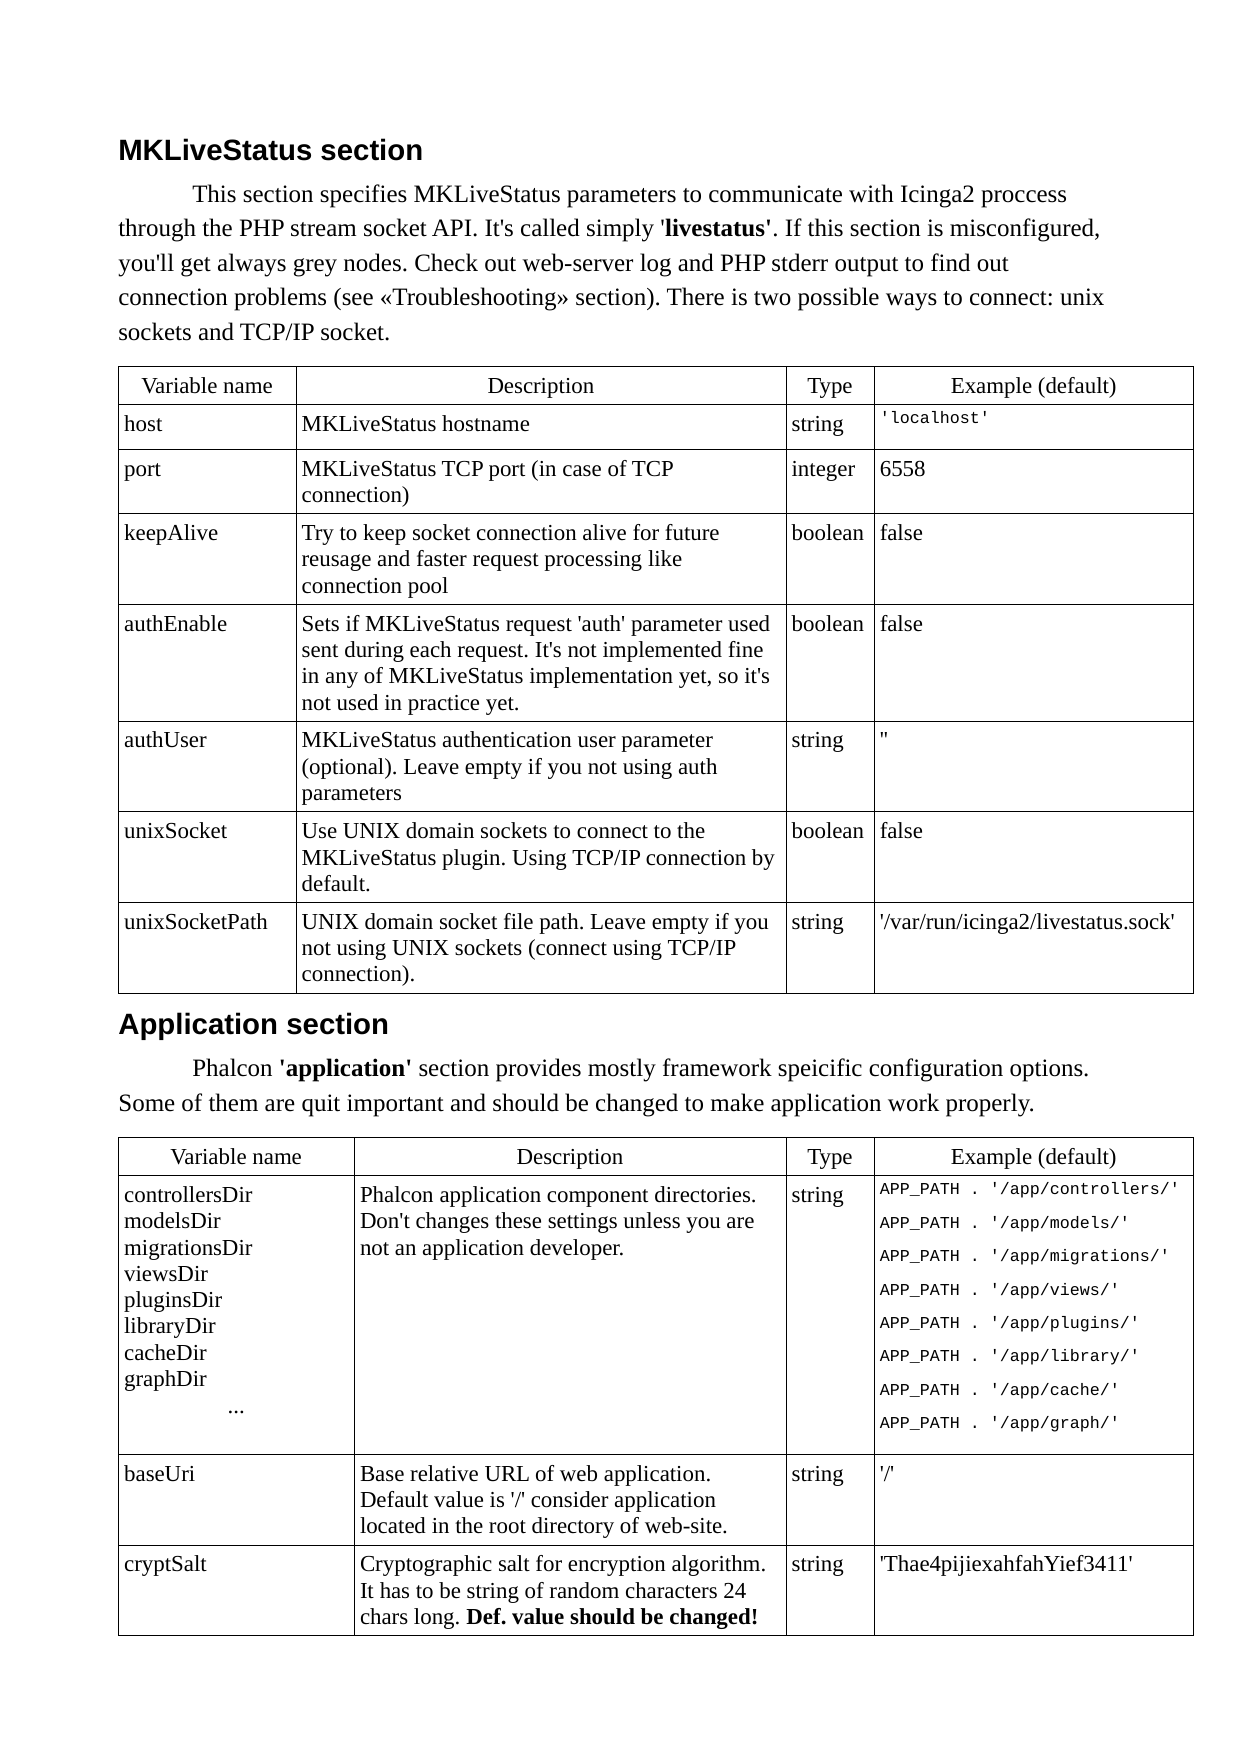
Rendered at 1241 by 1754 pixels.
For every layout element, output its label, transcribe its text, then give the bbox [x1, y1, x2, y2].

table_cell Try to keep socket connection alive for future reusage and faster request processing like connection pool [297, 514, 786, 604]
table_cell false [875, 605, 1193, 721]
table_cell '/' [875, 1455, 1193, 1545]
table_header Description [355, 1138, 786, 1175]
table_header Example (default) [875, 367, 1193, 404]
table_cell string [787, 1176, 874, 1454]
text This section specifies MKLiveStatus parameters to communicate with Icinga2 proccess through the PHP stream socket API. It's called simply 'livestatus'. If this section is misconfigured, you'll get always grey nodes. Check out web-server log and PHP stderr output to find out connection problems (see «Troubleshooting» section). There is two possible ways to connect: unix sockets and TCP/IP socket. [118, 179, 1122, 346]
table_cell 'localhost' [875, 405, 1193, 449]
subtitle MKLiveStatus section [118, 133, 1122, 166]
table_cell false [875, 514, 1193, 604]
table_header Variable name [119, 367, 296, 404]
table_cell false [875, 812, 1193, 902]
text Phalcon 'application' section provides mostly framework speicific configuration options. Some of them are quit important and should be changed to make application work properly. [118, 1053, 1122, 1117]
table_header Variable name [119, 1138, 354, 1175]
table_cell baseUri [119, 1455, 354, 1545]
table_cell host [119, 405, 296, 449]
table_cell integer [787, 450, 874, 513]
table_cell string [787, 1455, 874, 1545]
table_cell MKLiveStatus TCP port (in case of TCP connection) [297, 450, 786, 513]
table_cell boolean [787, 605, 874, 721]
table_cell string [787, 405, 874, 449]
table_cell 'Thae4pijiexahfahYief3411' [875, 1546, 1193, 1635]
table_cell cryptSalt [119, 1546, 354, 1635]
table_cell controllersDir modelsDir migrationsDir viewsDir pluginsDir libraryDir cacheDir graphDir ... [119, 1176, 354, 1454]
table_cell Use UNIX domain sockets to connect to the MKLiveStatus plugin. Using TCP/IP connection by default. [297, 812, 786, 902]
table_cell 6558 [875, 450, 1193, 513]
table_cell Phalcon application component directories. Don't changes these settings unless you are not an application developer. [355, 1176, 786, 1454]
table_cell keepAlive [119, 514, 296, 604]
table_cell authEnable [119, 605, 296, 721]
table_cell string [787, 1546, 874, 1635]
table_header Type [787, 367, 874, 404]
table_cell boolean [787, 812, 874, 902]
table_cell UNIX domain socket file path. Leave empty if you not using UNIX sockets (connect using TCP/IP connection). [297, 903, 786, 993]
table_cell Base relative URL of web application. Default value is '/' consider application located in the root directory of web-site. [355, 1455, 786, 1545]
table_cell MKLiveStatus authentication user parameter (optional). Leave empty if you not using auth parameters [297, 722, 786, 811]
table_cell Sets if MKLiveStatus request 'auth' parameter used sent during each request. It's not implemented fine in any of MKLiveStatus implementation yet, so it's not used in practice yet. [297, 605, 786, 721]
table_cell '' [875, 722, 1193, 811]
table_cell '/var/run/icinga2/livestatus.sock' [875, 903, 1193, 993]
table_header Type [787, 1138, 874, 1175]
table_cell APP_PATH . '/app/controllers/' APP_PATH . '/app/models/' APP_PATH . '/app/migrations/' APP_PATH . '/app/views/' APP_PATH . '/app/plugins/' APP_PATH . '/app/library/' APP_PATH . '/app/cache/' APP_PATH . '/app/graph/' [875, 1176, 1193, 1454]
table_cell MKLiveStatus hostname [297, 405, 786, 449]
table_cell port [119, 450, 296, 513]
table_header Example (default) [875, 1138, 1193, 1175]
table_cell Cryptographic salt for encryption algorithm. It has to be string of random characters 24 chars long. Def. value should be changed! [355, 1546, 786, 1635]
subtitle Application section [118, 1007, 1122, 1041]
table_cell unixSocketPath [119, 903, 296, 993]
table_header Description [297, 367, 786, 404]
table_cell boolean [787, 514, 874, 604]
table_cell unixSocket [119, 812, 296, 902]
table_cell authUser [119, 722, 296, 811]
table_cell string [787, 722, 874, 811]
table_cell string [787, 903, 874, 993]
